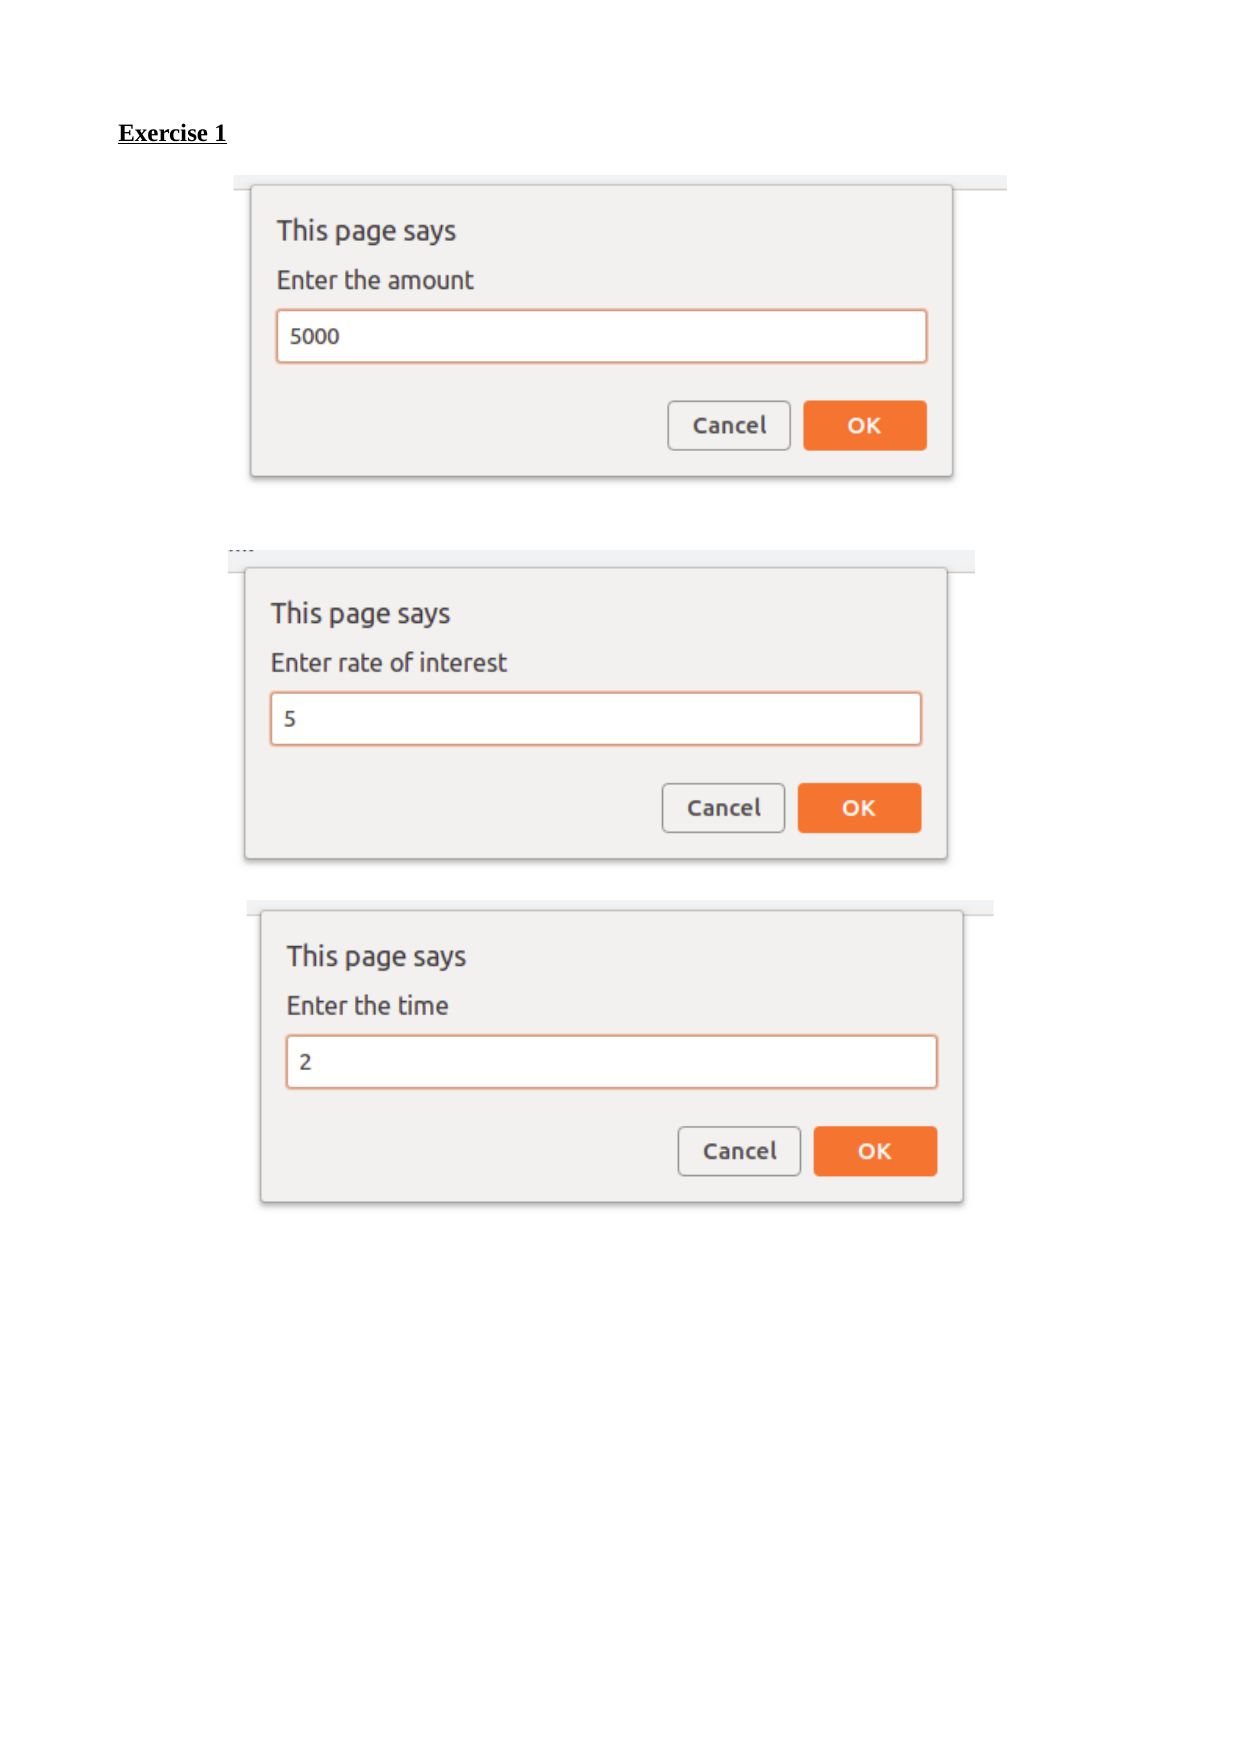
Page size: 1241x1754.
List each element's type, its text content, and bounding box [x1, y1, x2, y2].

text Exercise 1 [118, 118, 1122, 147]
picture [246, 900, 994, 1230]
picture [227, 550, 975, 896]
picture [233, 175, 1007, 498]
